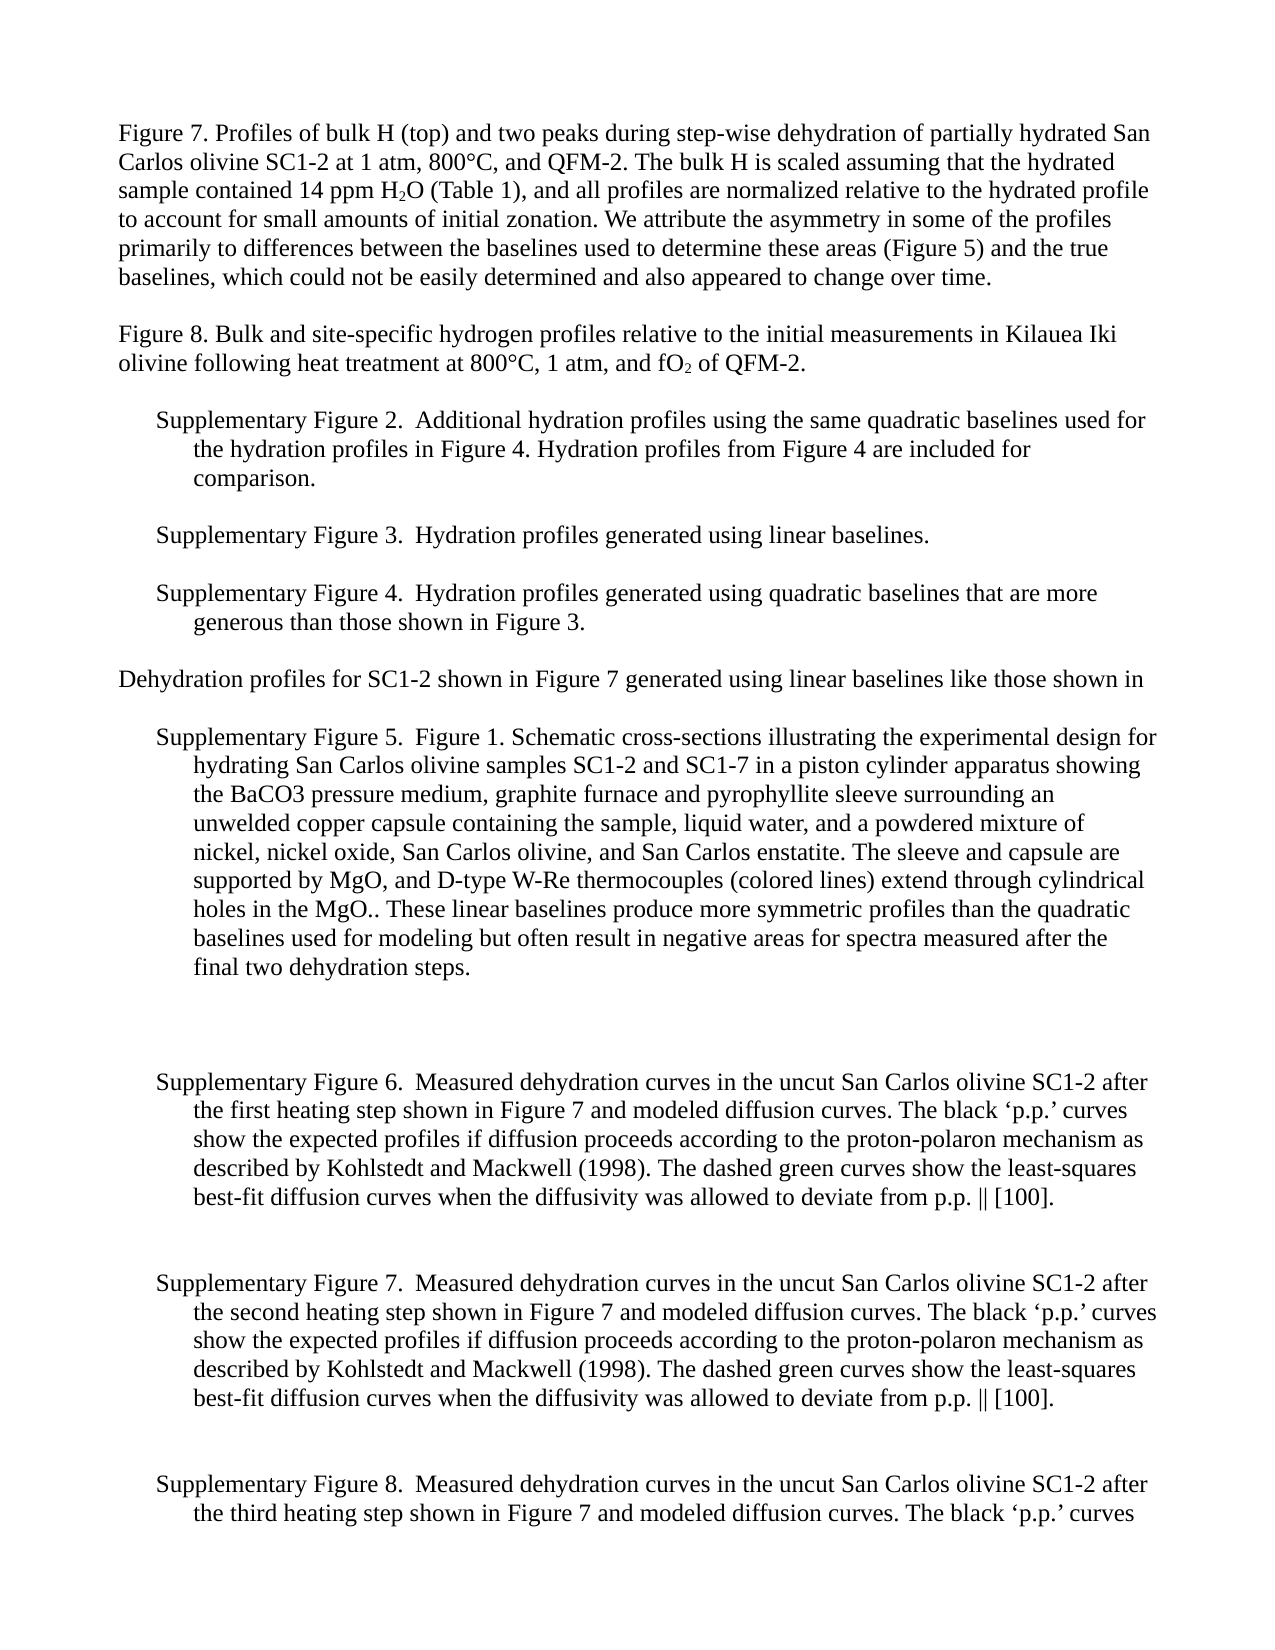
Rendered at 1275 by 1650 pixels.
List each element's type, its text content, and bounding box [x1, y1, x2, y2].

list Hydration profiles generated using quadratic baselines that are more generous than those shown in Figure 3. [156, 578, 1157, 636]
list Measured dehydration curves in the uncut San Carlos olivine SC1-2 after the first heating step shown in Figure 7 and modeled diffusion curves. The black ‘p.p.’ curves show the expected profiles if diffusion proceeds according to the proton-polaron mechanism as described by Kohlstedt and Mackwell (1998). The dashed green curves show the least-squares best-fit diffusion curves when the diffusivity was allowed to deviate from p.p. || [100]. [156, 1067, 1157, 1211]
list Additional hydration profiles using the same quadratic baselines used for the hydration profiles in Figure 4. Hydration profiles from Figure 4 are included for comparison. [156, 406, 1157, 492]
list Figure 1. Schematic cross-sections illustrating the experimental design for hydrating San Carlos olivine samples SC1-2 and SC1-7 in a piston cylinder apparatus showing the BaCO3 pressure medium, graphite furnace and pyrophyllite sleeve surrounding an unwelded copper capsule containing the sample, liquid water, and a powdered mixture of nickel, nickel oxide, San Carlos olivine, and San Carlos enstatite. The sleeve and capsule are supported by MgO, and D-type W-Re thermocouples (colored lines) extend through cylindrical holes in the MgO.. These linear baselines produce more symmetric profiles than the quadratic baselines used for modeling but often result in negative areas for spectra measured after the final two dehydration steps. [156, 722, 1157, 981]
list Hydration profiles generated using linear baselines. [156, 521, 1157, 549]
list Measured dehydration curves in the uncut San Carlos olivine SC1-2 after the third heating step shown in Figure 7 and modeled diffusion curves. The black ‘p.p.’ curves show the expected profiles if diffusion proceeds according to the proton-polaron mechanism as described by Kohlstedt and Mackwell (1998). The dashed green curves show the least-squares best-fit diffusion curves when the diffusivity was allowed to deviate from p.p. || [100] for [Ti]. The best-fit curve shown for [Si] is a maximum estimate assuming a final [Si] level of 0.4 times the initial hydrated state, and the best-fit curve shown for bulk H is a visual estimate. The least-squares best-fit to the bulk H data, 10-12.7±2.1 m2/s, is lower but has a very large error that includes the visually estimated diffusivity of 10-11.5 m2/s. [156, 1469, 1157, 1527]
text Figure 7. Profiles of bulk H (top) and two peaks during step-wise dehydration of partially hydrated San Carlos olivine SC1-2 at 1 atm, 800°C, and QFM-2. The bulk H is scaled assuming that the hydrated sample contained 14 ppm H2O (Table 1), and all profiles are normalized relative to the hydrated profile to account for small amounts of initial zonation. We attribute the asymmetry in some of the profiles primarily to differences between the baselines used to determine these areas (Figure 5) and the true baselines, which could not be easily determined and also appeared to change over time. [118, 118, 1157, 291]
text Figure 8. Bulk and site-specific hydrogen profiles relative to the initial measurements in Kilauea Iki olivine following heat treatment at 800°C, 1 atm, and fO2 of QFM-2. [118, 319, 1157, 377]
text Dehydration profiles for SC1-2 shown in Figure 7 generated using linear baselines like those shown in [118, 664, 1157, 693]
list Measured dehydration curves in the uncut San Carlos olivine SC1-2 after the second heating step shown in Figure 7 and modeled diffusion curves. The black ‘p.p.’ curves show the expected profiles if diffusion proceeds according to the proton-polaron mechanism as described by Kohlstedt and Mackwell (1998). The dashed green curves show the least-squares best-fit diffusion curves when the diffusivity was allowed to deviate from p.p. || [100]. [156, 1268, 1157, 1412]
